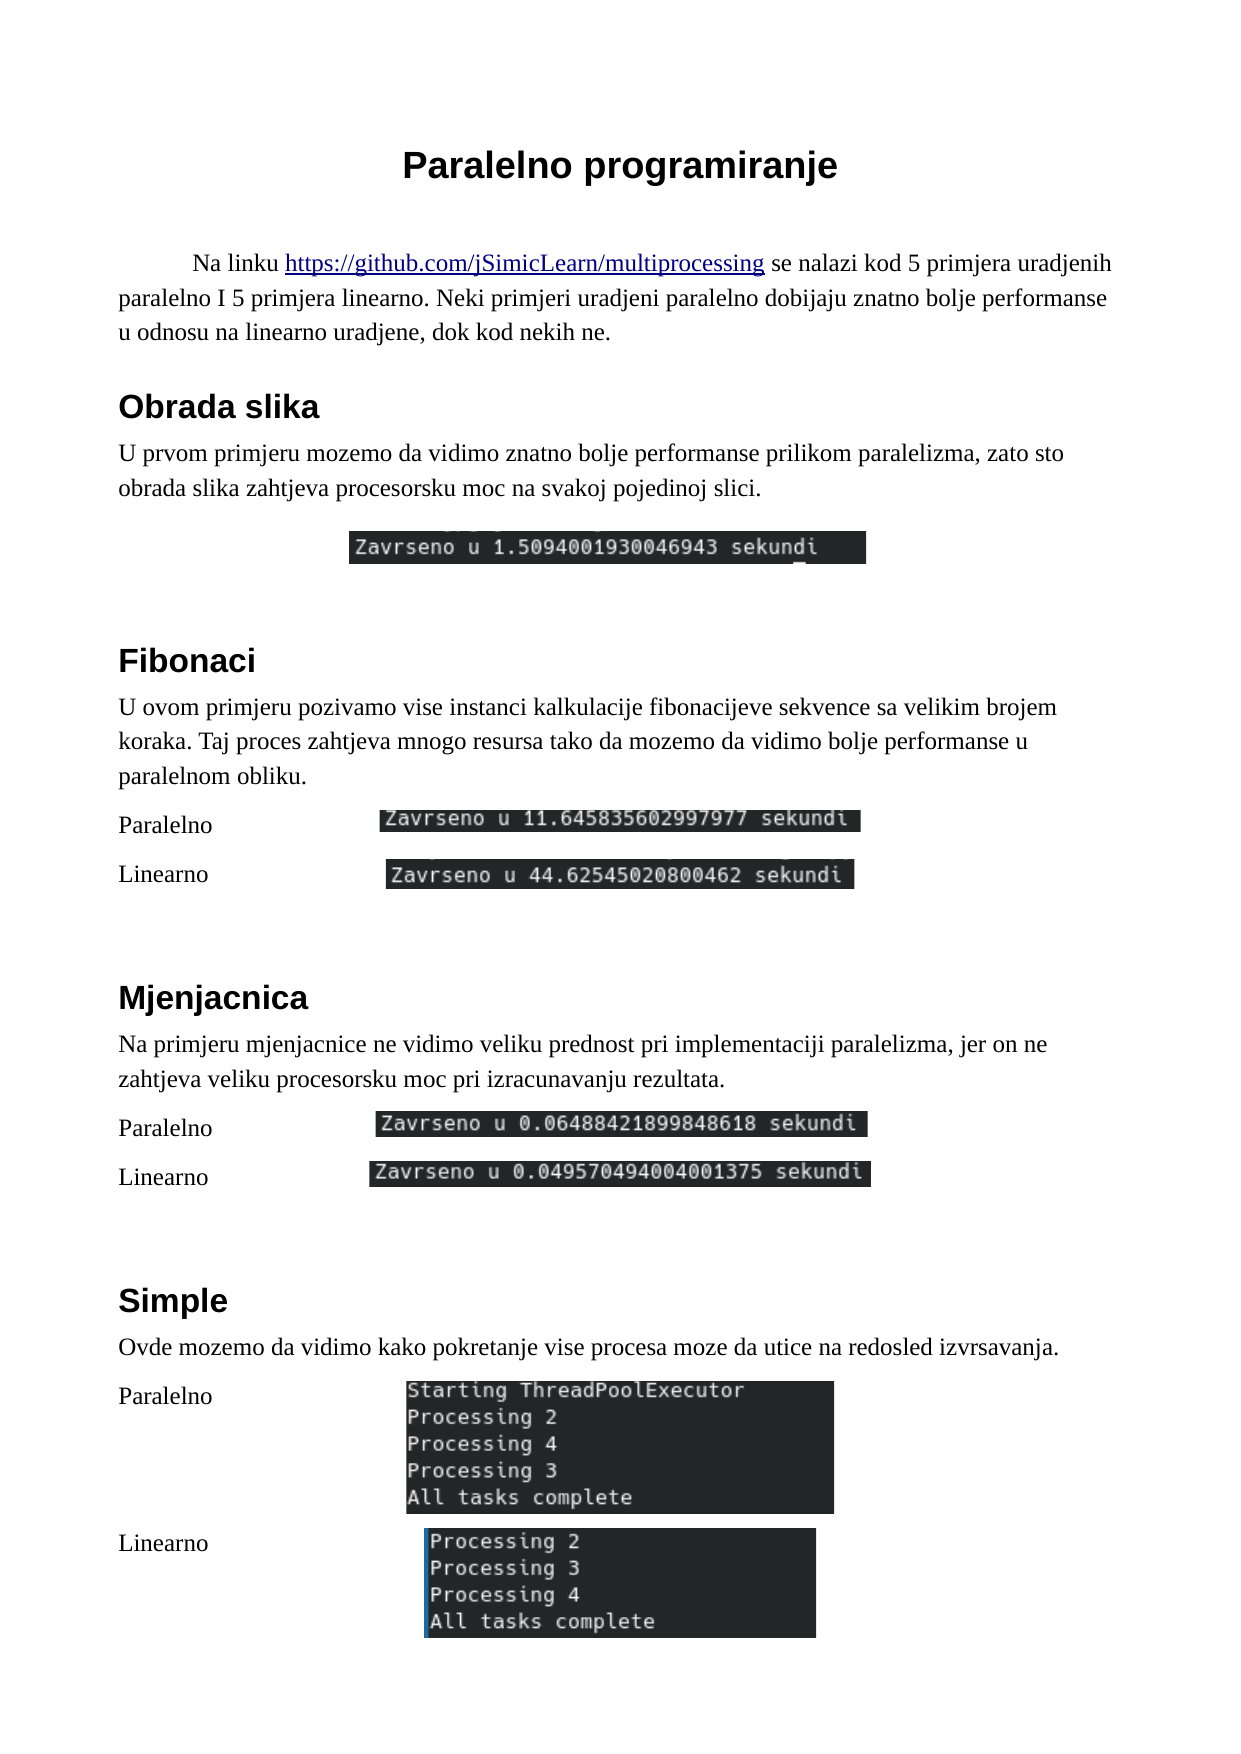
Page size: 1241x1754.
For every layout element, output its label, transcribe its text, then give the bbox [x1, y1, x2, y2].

text Linearno [118, 859, 385, 888]
text [835, 1381, 1122, 1410]
picture [349, 531, 867, 564]
picture [424, 1528, 817, 1638]
subtitle Paralelno programiranje [118, 143, 1122, 187]
text Paralelno [118, 1381, 406, 1410]
subtitle Fibonaci [118, 641, 1122, 679]
text U prvom primjeru mozemo da vidimo znatno bolje performanse prilikom paralelizma, zato sto obrada slika zahtjeva procesorsku moc na svakoj pojedinoj slici. [118, 438, 1122, 502]
text Paralelno [118, 810, 1122, 839]
text U ovom primjeru pozivamo vise instanci kalkulacije fibonacijeve sekvence sa velikim brojem koraka. Taj proces zahtjeva mnogo resursa tako da mozemo da vidimo bolje performanse u paralelnom obliku. [118, 692, 1122, 790]
picture [379, 810, 861, 832]
text Ovde mozemo da vidimo kako pokretanje vise procesa moze da utice na redosled izvrsavanja. [118, 1332, 1122, 1361]
picture [385, 859, 855, 889]
subtitle Obrada slika [118, 387, 1122, 426]
text Na primjeru mjenjacnice ne vidimo veliku prednost pri implementaciji paralelizma, jer on ne zahtjeva veliku procesorsku moc pri izracunavanju rezultata. [118, 1029, 1122, 1092]
text Paralelno [118, 1113, 1122, 1141]
subtitle Mjenjacnica [118, 978, 1122, 1017]
text Na linku https://github.com/jSimicLearn/multiprocessing se nalazi kod 5 primjera uradjenih paralelno I 5 primjera linearno. Neki primjeri uradjeni paralelno dobijaju znatno bolje performanse u odnosu na linearno uradjene, dok kod nekih ne. [118, 248, 1122, 346]
text [817, 1528, 1122, 1557]
picture [406, 1381, 835, 1514]
text Linearno [118, 1528, 424, 1557]
picture [375, 1111, 868, 1137]
picture [369, 1161, 871, 1187]
text Linearno [118, 1162, 1122, 1191]
subtitle Simple [118, 1281, 1122, 1319]
text [855, 859, 1122, 888]
